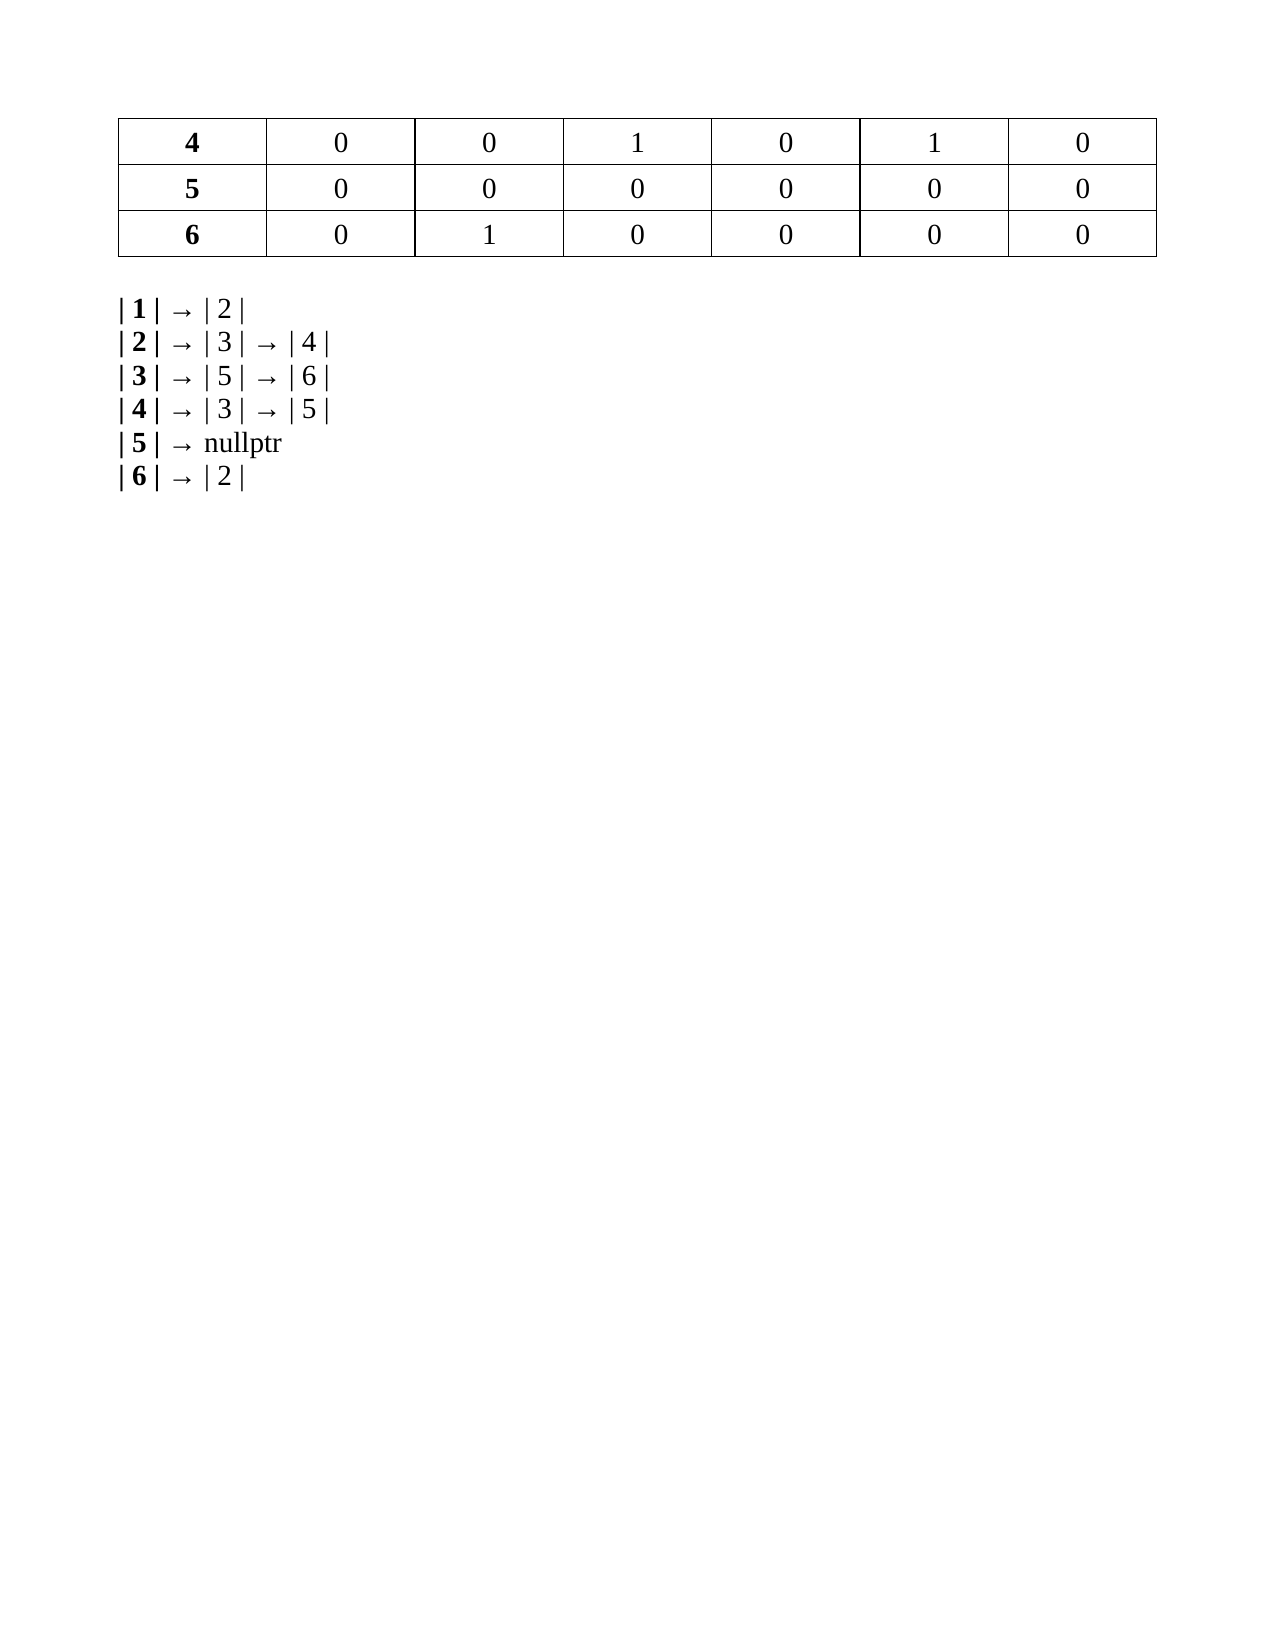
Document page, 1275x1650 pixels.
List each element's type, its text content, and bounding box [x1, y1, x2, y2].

table_cell 0 [267, 211, 414, 256]
table_cell 0 [861, 211, 1008, 256]
table_cell 0 [416, 119, 563, 164]
table_cell 0 [712, 119, 859, 164]
text | 4 | → | 3 | → | 5 | [118, 391, 1157, 425]
table_cell 0 [861, 165, 1008, 210]
table_cell 5 [119, 165, 266, 210]
text | 1 | → ­| 2 | [118, 291, 1157, 324]
table_cell 0 [1009, 165, 1156, 210]
table_cell 0 [712, 211, 859, 256]
table_cell 0 [416, 165, 563, 210]
table_cell 0 [1009, 119, 1156, 164]
table_cell 0 [267, 165, 414, 210]
table_cell 0 [1009, 211, 1156, 256]
table_cell 0 [712, 165, 859, 210]
text | 3 | → | 5 | → | 6 | [118, 358, 1157, 391]
text | 2 | → | 3 | → | 4 | [118, 324, 1157, 358]
table_cell 4 [119, 119, 266, 164]
table_cell 1 [564, 119, 711, 164]
table_cell 0 [564, 211, 711, 256]
table_cell 0 [267, 119, 414, 164]
table_cell 1 [416, 211, 563, 256]
table_cell 6 [119, 211, 266, 256]
table_cell 0 [564, 165, 711, 210]
text | 5 | → nullptr [118, 425, 1157, 458]
table_cell 1 [861, 119, 1008, 164]
text | 6 | → | 2 | [118, 458, 1157, 492]
